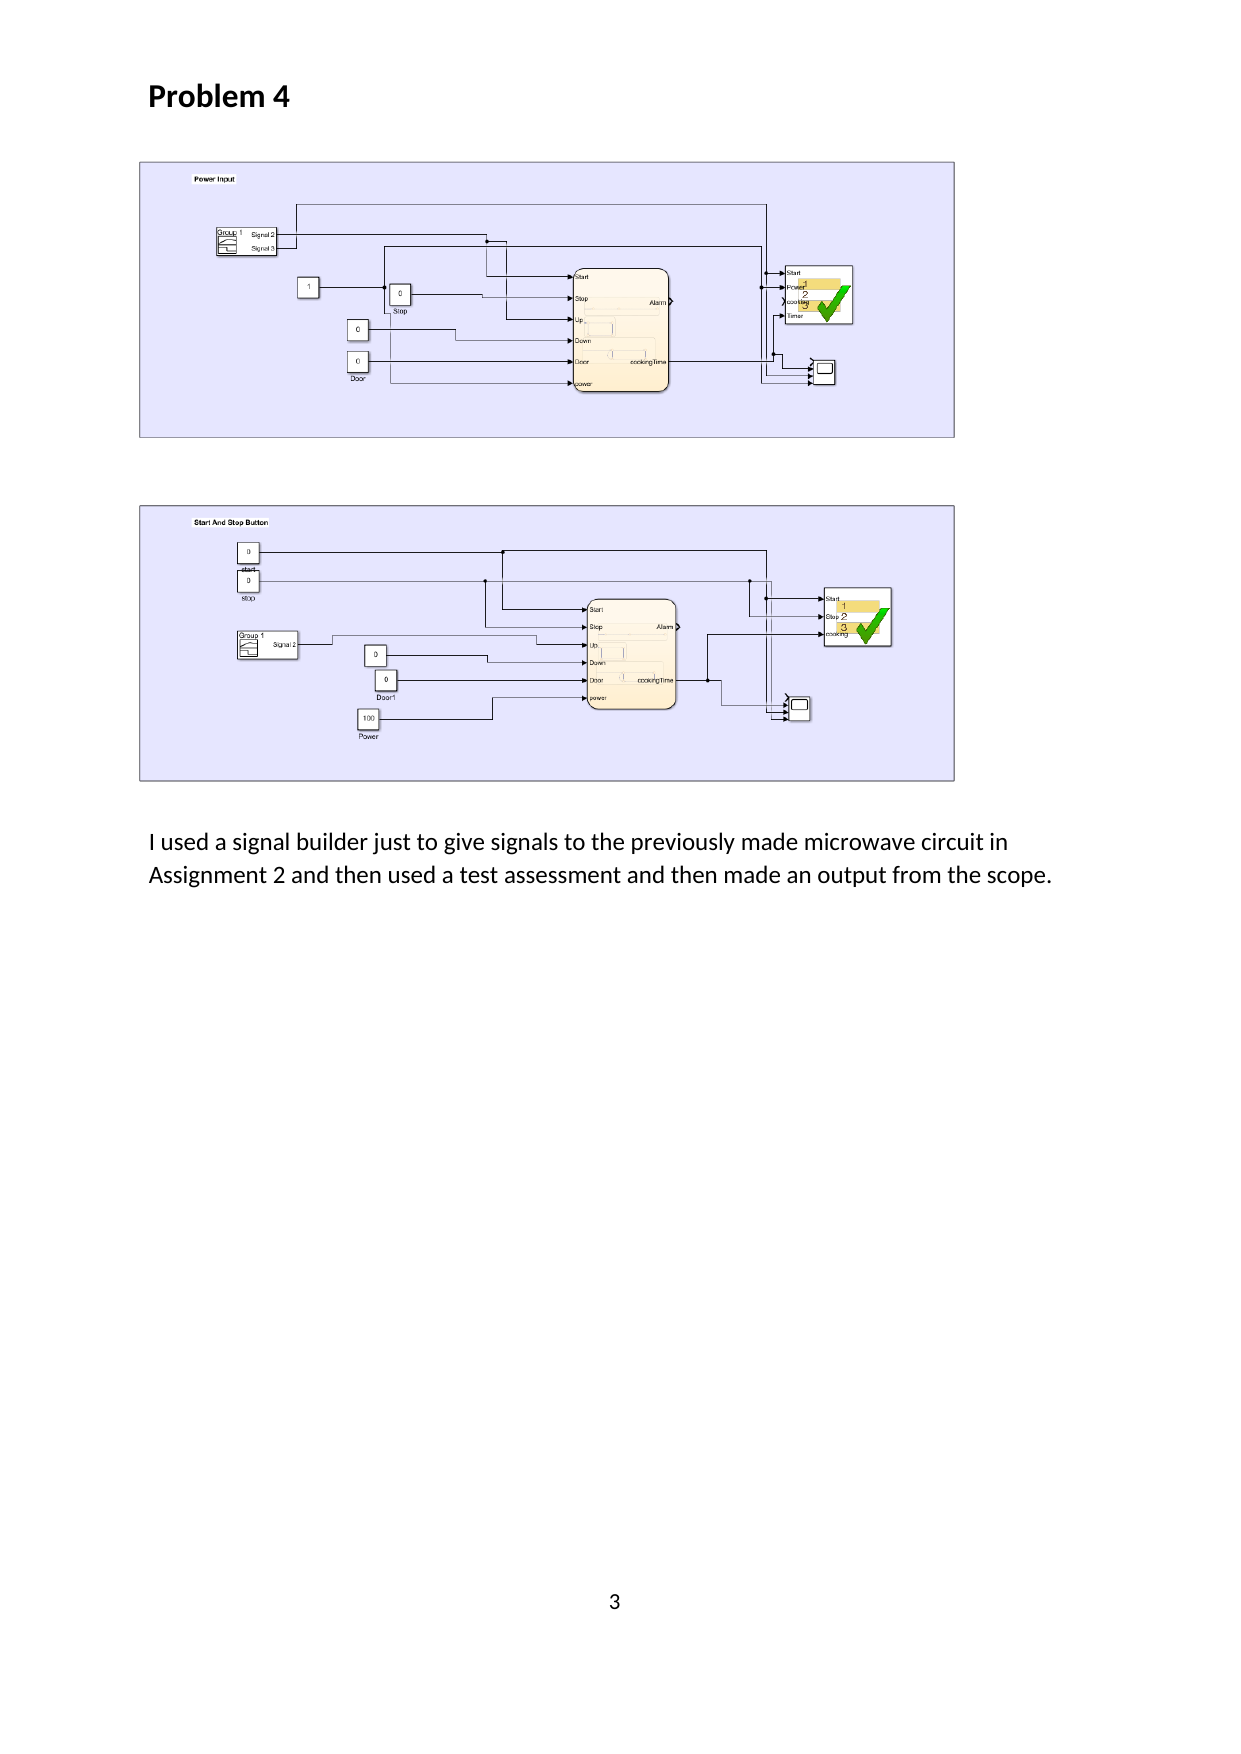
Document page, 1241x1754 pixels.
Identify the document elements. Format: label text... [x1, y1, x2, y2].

subtitle Problem 4 [148, 75, 1164, 116]
text I used a signal builder just to give signals to the previously made microwave circuit in [148, 826, 1094, 856]
text Assignment 2 and then used a test assessment and then made an output from the scope. [148, 859, 1094, 890]
